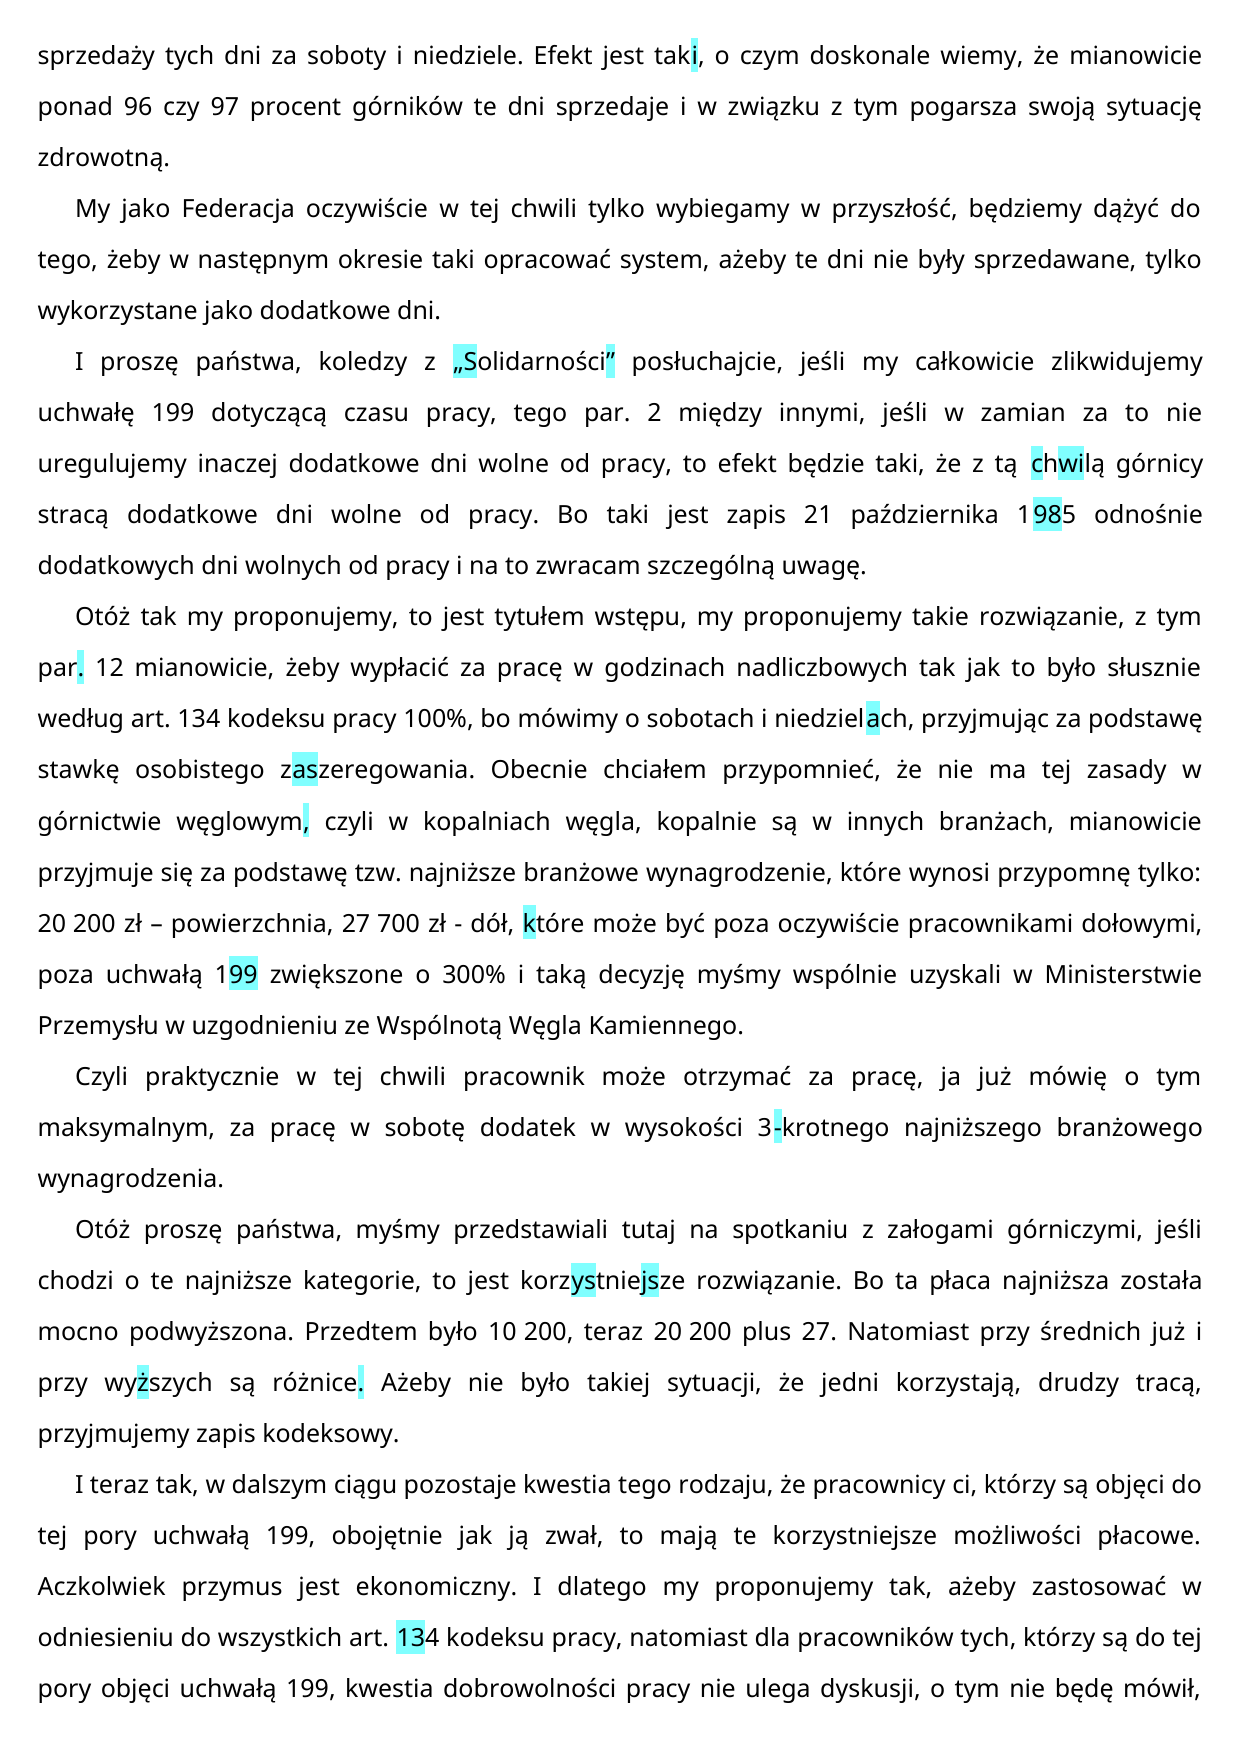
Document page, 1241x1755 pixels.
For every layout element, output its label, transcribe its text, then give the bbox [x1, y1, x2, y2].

text Otóż tak my proponujemy, to jest tytułem wstępu, my proponujemy takie rozwiązanie, z tym par. 12 mianowicie, żeby wypłacić za pracę w godzinach nadliczbowych tak jak to było słusznie według art. 134 kodeksu pracy 100%, bo mówimy o sobotach i niedzielach, przyjmując za podstawę stawkę osobistego zaszeregowania. Obecnie chciałem przypomnieć, że nie ma tej zasady w górnictwie węglowym, czyli w kopalniach węgla, kopalnie są w innych branżach, mianowicie przyjmuje się za podstawę tzw. najniższe branżowe wynagrodzenie, które wynosi przypomnę tylko: 20 200 zł – powierzchnia, 27 700 zł - dół, które może być poza oczywiście pracownikami dołowymi, poza uchwałą 199 zwiększone o 300% i taką decyzję myśmy wspólnie uzyskali w Ministerstwie Przemysłu w uzgodnieniu ze Wspólnotą Węgla Kamiennego. [37, 599, 1203, 1041]
text My jako Federacja oczywiście w tej chwili tylko wybiegamy w przyszłość, będziemy dążyć do tego, żeby w następnym okresie taki opracować system, ażeby te dni nie były sprzedawane, tylko wykorzystane jako dodatkowe dni. [37, 191, 1203, 327]
text Czyli praktycznie w tej chwili pracownik może otrzymać za pracę, ja już mówię o tym maksymalnym, za pracę w sobotę dodatek w wysokości 3-krotnego najniższego branżowego wynagrodzenia. [37, 1058, 1203, 1194]
text sprzedaży tych dni za soboty i niedziele. Efekt jest taki, o czym doskonale wiemy, że mianowicie ponad 96 czy 97 procent górników te dni sprzedaje i w związku z tym pogarsza swoją sytuację zdrowotną. [37, 37, 1203, 174]
text Otóż proszę państwa, myśmy przedstawiali tutaj na spotkaniu z załogami górniczymi, jeśli chodzi o te najniższe kategorie, to jest korzystniejsze rozwiązanie. Bo ta płaca najniższa została mocno podwyższona. Przedtem było 10 200, teraz 20 200 plus 27. Natomiast przy średnich już i przy wyższych są różnice. Ażeby nie było takiej sytuacji, że jedni korzystają, drudzy tracą, przyjmujemy zapis kodeksowy. [37, 1211, 1203, 1450]
text I teraz tak, w dalszym ciągu pozostaje kwestia tego rodzaju, że pracownicy ci, którzy są objęci do tej pory uchwałą 199, obojętnie jak ją zwał, to mają te korzystniejsze możliwości płacowe. Aczkolwiek przymus jest ekonomiczny. I dlatego my proponujemy tak, ażeby zastosować w odniesieniu do wszystkich art. 134 kodeksu pracy, natomiast dla pracowników tych, którzy są do tej pory objęci uchwałą 199, kwestia dobrowolności pracy nie ulega dyskusji, o tym nie będę mówił, [37, 1467, 1203, 1705]
text I proszę państwa, koledzy z „Solidarności” posłuchajcie, jeśli my całkowicie zlikwidujemy uchwałę 199 dotyczącą czasu pracy, tego par. 2 między innymi, jeśli w zamian za to nie uregulujemy inaczej dodatkowe dni wolne od pracy, to efekt będzie taki, że z tą chwilą górnicy stracą dodatkowe dni wolne od pracy. Bo taki jest zapis 21 października 1985 odnośnie dodatkowych dni wolnych od pracy i na to zwracam szczególną uwagę. [37, 344, 1203, 582]
